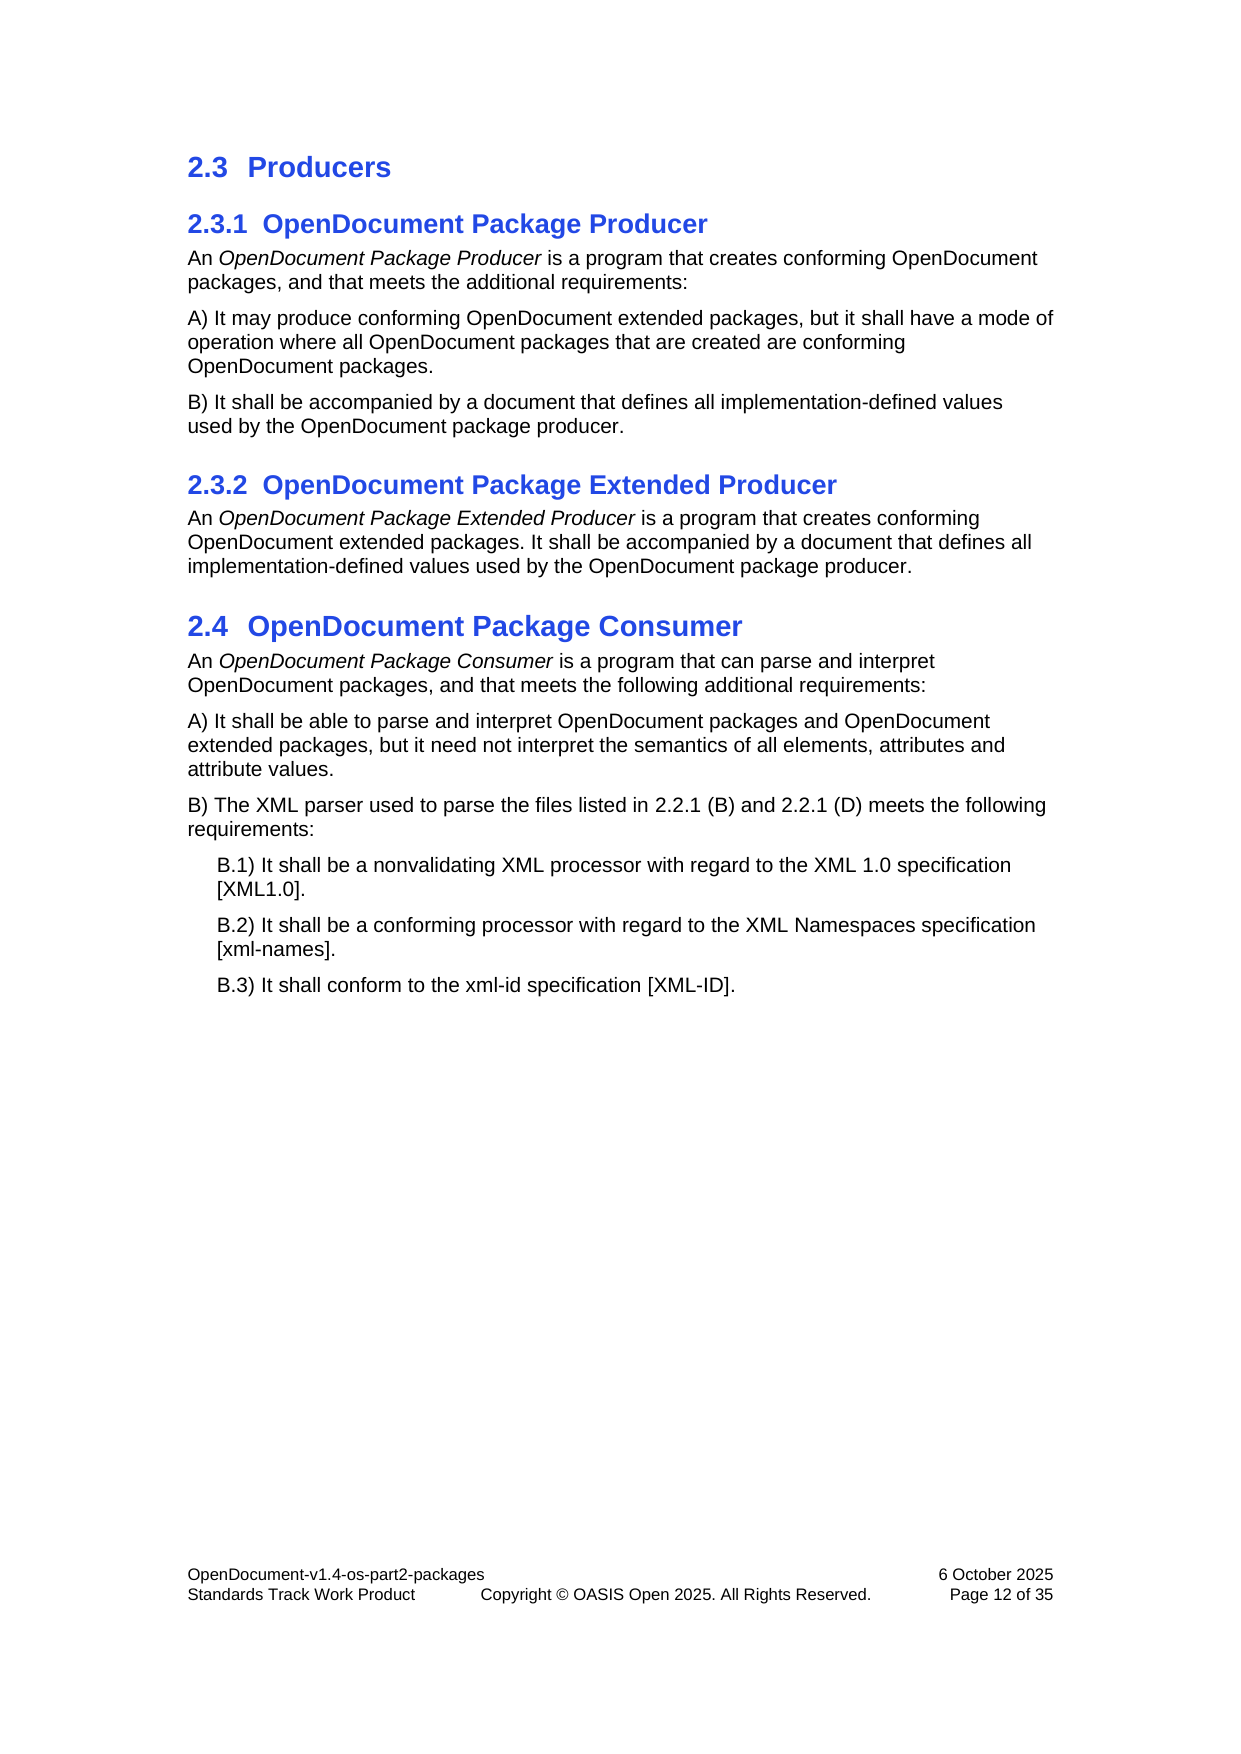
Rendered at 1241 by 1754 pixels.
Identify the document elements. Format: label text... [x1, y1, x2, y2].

list It shall be able to parse and interpret OpenDocument packages and OpenDocument extended packages, but it need not interpret the semantics of all elements, attributes and attribute values. [187, 708, 1053, 780]
list It shall be a nonvalidating XML processor with regard to the XML 1.0 specification [XML1.0]. [187, 852, 1053, 900]
list It may produce conforming OpenDocument extended packages, but it shall have a mode of operation where all OpenDocument packages that are created are conforming OpenDocument packages. [187, 306, 1053, 378]
subtitle OpenDocument Package Consumer [187, 609, 1053, 642]
list It shall conform to the xml-id specification [XML-ID]. [187, 972, 1053, 996]
subtitle OpenDocument Package Producer [187, 208, 1053, 240]
subtitle OpenDocument Package Extended Producer [187, 469, 1053, 500]
list It shall be accompanied by a document that defines all implementation-defined values used by the OpenDocument package producer. [187, 390, 1053, 438]
text An OpenDocument Package Producer is a program that creates conforming OpenDocument packages, and that meets the additional requirements: [187, 246, 1053, 294]
list It shall be a conforming processor with regard to the XML Namespaces specification [xml-names]. [187, 912, 1053, 960]
text An OpenDocument Package Consumer is a program that can parse and interpret OpenDocument packages, and that meets the following additional requirements: [187, 648, 1053, 696]
subtitle Producers [187, 150, 1053, 183]
text An OpenDocument Package Extended Producer is a program that creates conforming OpenDocument extended packages. It shall be accompanied by a document that defines all implementation-defined values used by the OpenDocument package producer. [187, 506, 1053, 578]
list The XML parser used to parse the files listed in 2.2.1 (B) and 2.2.1 (D) meets the following requirements: [187, 792, 1053, 840]
